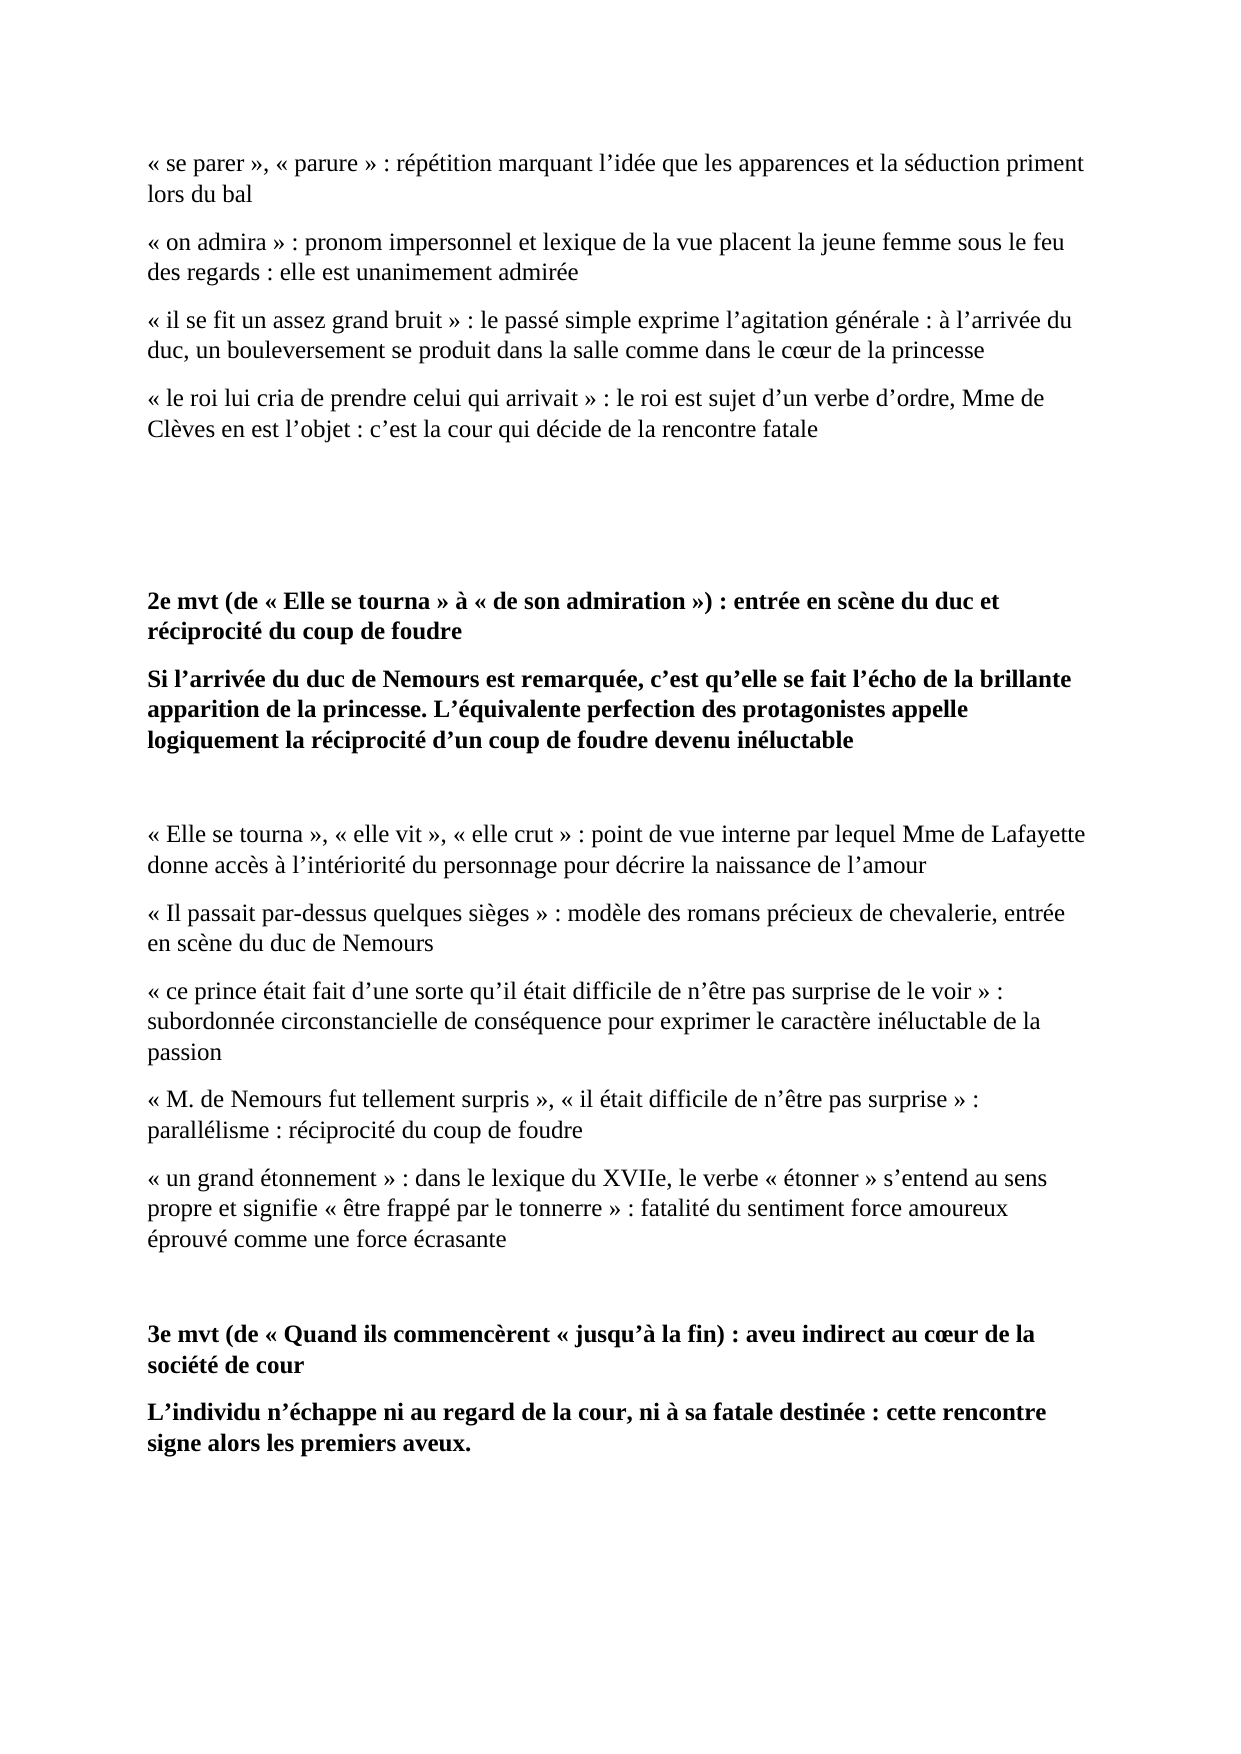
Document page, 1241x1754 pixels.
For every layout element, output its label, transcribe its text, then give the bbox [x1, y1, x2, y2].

text 3e mvt (de « Quand ils commencèrent « jusqu’à la fin) : aveu indirect au cœur de la société de cour [147, 1319, 1093, 1379]
text 2e mvt (de « Elle se tourna » à « de son admiration ») : entrée en scène du duc et réciprocité du coup de foudre [147, 586, 1093, 645]
text « le roi lui cria de prendre celui qui arrivait » : le roi est sujet d’un verbe d’ordre, Mme de Clèves en est l’objet : c’est la cour qui décide de la rencontre fatale [147, 383, 1093, 442]
text « Elle se tourna », « elle vit », « elle crut » : point de vue interne par lequel Mme de Lafayette donne accès à l’intériorité du personnage pour décrire la naissance de l’amour [147, 819, 1093, 879]
text « M. de Nemours fut tellement surpris », « il était difficile de n’être pas surprise » : parallélisme : réciprocité du coup de foudre [147, 1084, 1093, 1144]
text « on admira » : pronom impersonnel et lexique de la vue placent la jeune femme sous le feu des regards : elle est unanimement admirée [147, 227, 1093, 286]
text Si l’arrivée du duc de Nemours est remarquée, c’est qu’elle se fait l’écho de la brillante apparition de la princesse. L’équivalente perfection des protagonistes appelle logiquement la réciprocité d’un coup de foudre devenu inéluctable [147, 664, 1093, 754]
text « ce prince était fait d’une sorte qu’il était difficile de n’être pas surprise de le voir » : subordonnée circonstancielle de conséquence pour exprimer le caractère inéluctable de la passion [147, 976, 1093, 1066]
text « se parer », « parure » : répétition marquant l’idée que les apparences et la séduction priment lors du bal [147, 148, 1093, 208]
text « un grand étonnement » : dans le lexique du XVIIe, le verbe « étonner » s’entend au sens propre et signifie « être frappé par le tonnerre » : fatalité du sentiment force amoureux éprouvé comme une force écrasante [147, 1163, 1093, 1253]
text « Il passait par-dessus quelques sièges » : modèle des romans précieux de chevalerie, entrée en scène du duc de Nemours [147, 898, 1093, 957]
text L’individu n’échappe ni au regard de la cour, ni à sa fatale destinée : cette rencontre signe alors les premiers aveux. [147, 1397, 1093, 1457]
text « il se fit un assez grand bruit » : le passé simple exprime l’agitation générale : à l’arrivée du duc, un bouleversement se produit dans la salle comme dans le cœur de la princesse [147, 305, 1093, 364]
